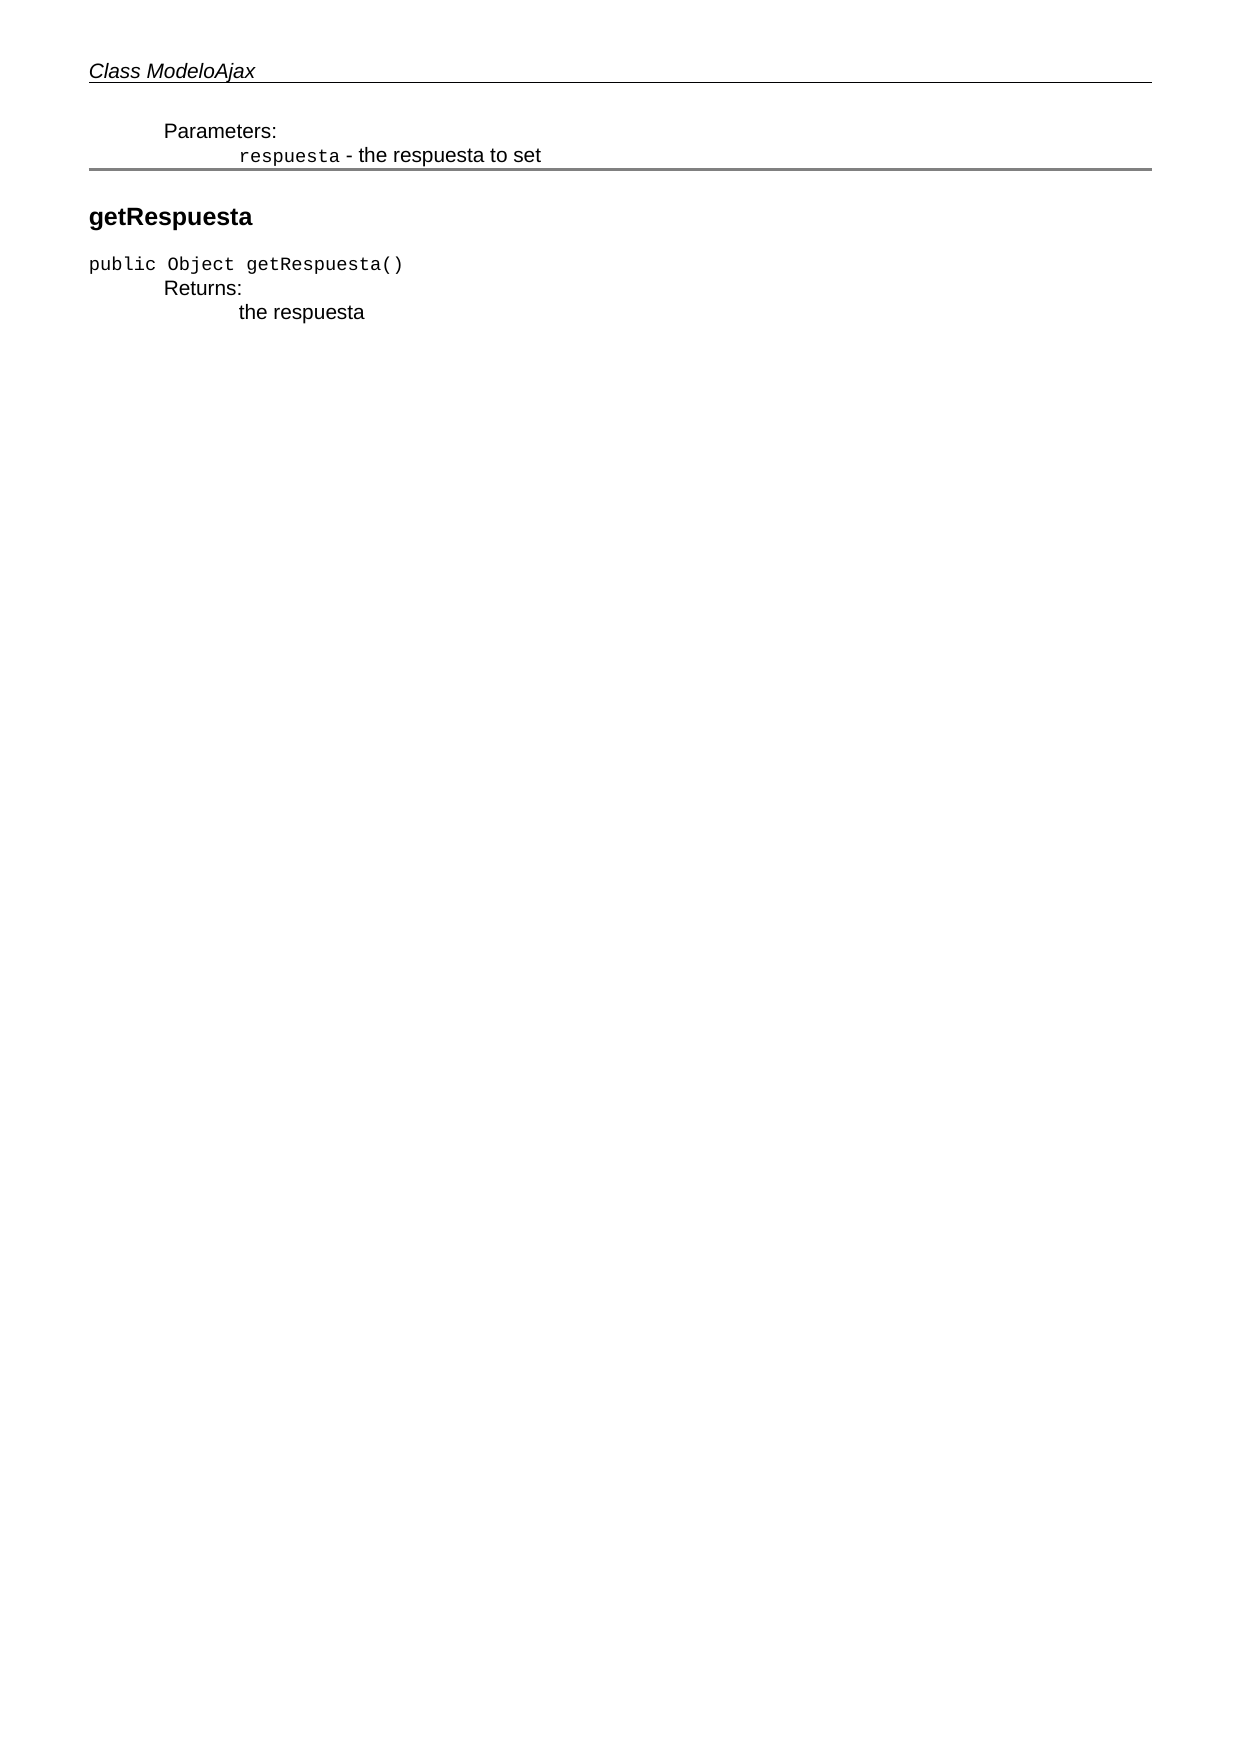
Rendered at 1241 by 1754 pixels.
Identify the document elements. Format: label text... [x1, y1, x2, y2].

text the respuesta [238, 299, 1152, 323]
text respuesta - the respuesta to set [238, 142, 1152, 168]
text Parameters: [163, 118, 1152, 142]
subtitle getRespuesta [88, 198, 1152, 230]
text public Object getRespuesta() [88, 254, 1152, 276]
text Returns: [163, 276, 1152, 299]
